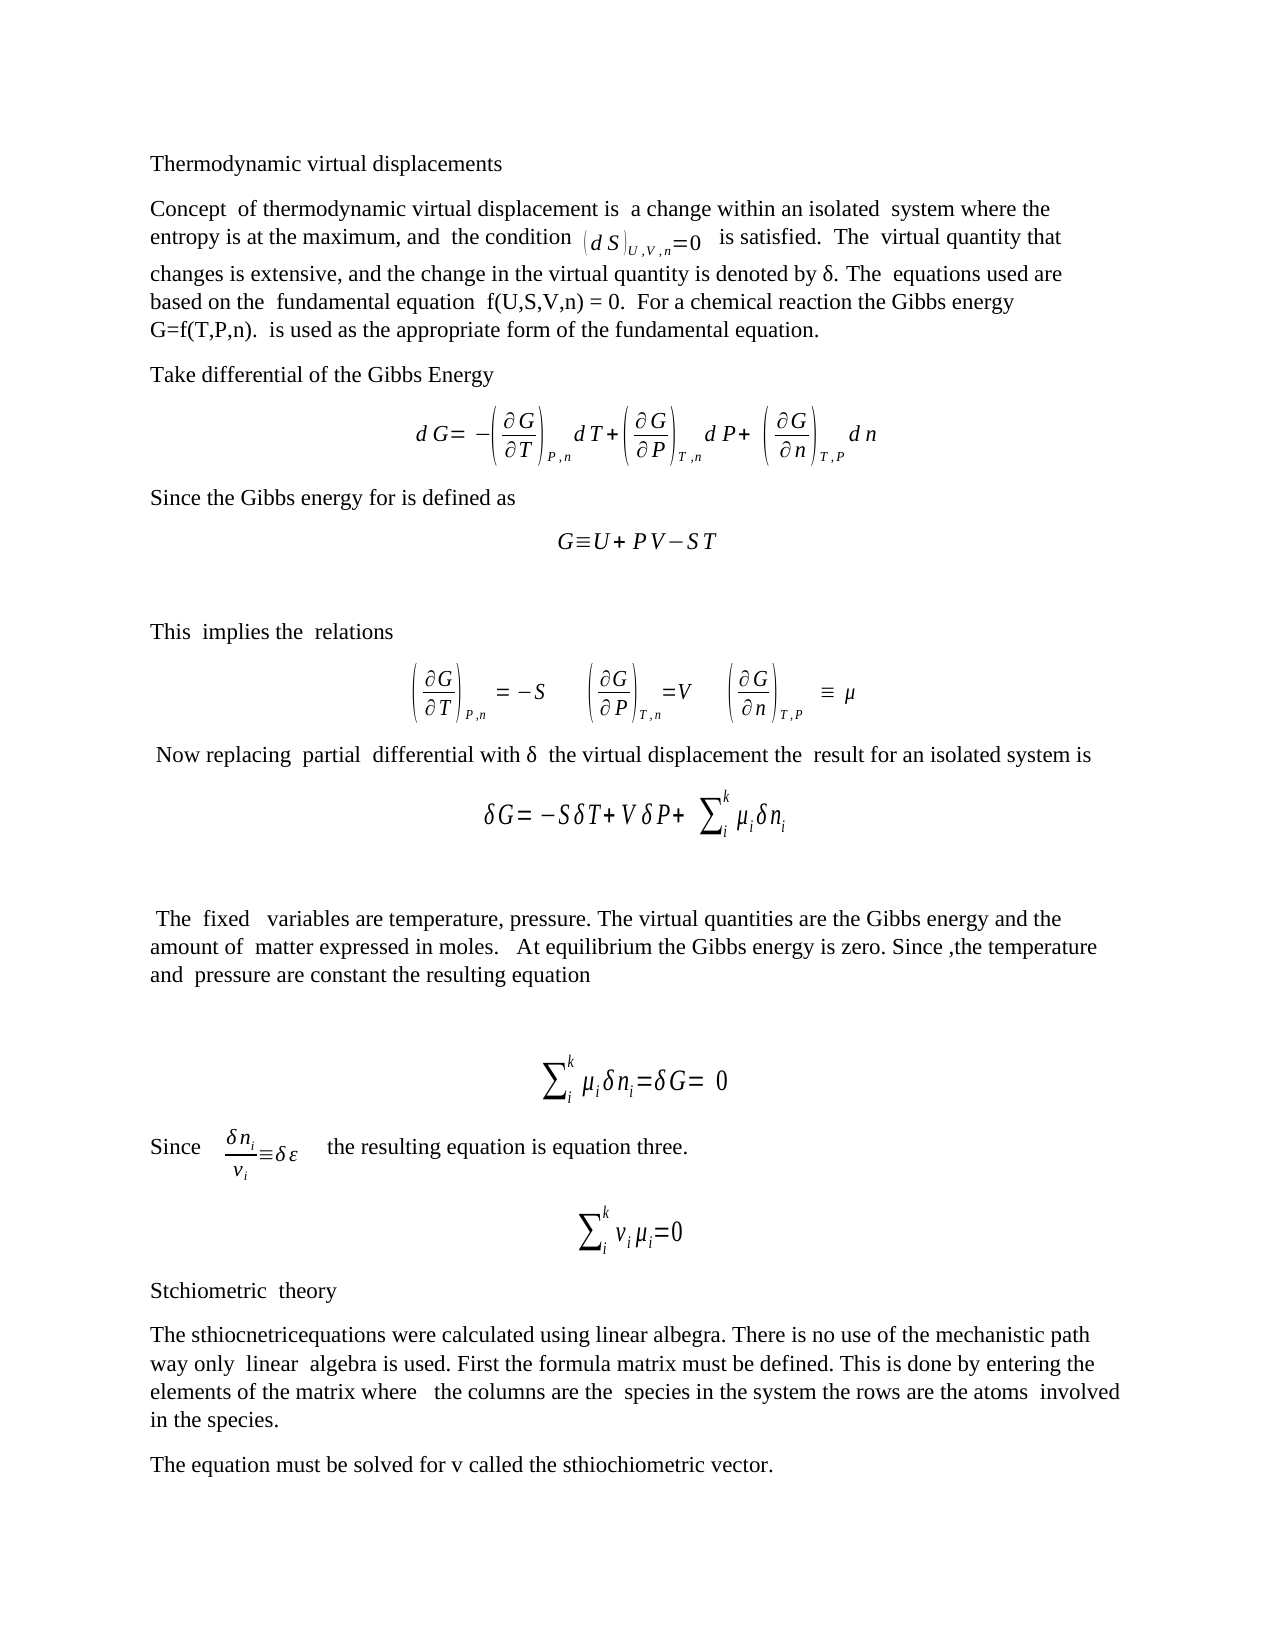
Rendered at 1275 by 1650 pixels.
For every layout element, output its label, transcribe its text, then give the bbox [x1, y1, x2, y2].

text Thermodynamic virtual displacements [150, 150, 1125, 176]
text The sthiocnetricequations were calculated using linear albegra. There is no use of the mechanistic path way only linear algebra is used. First the formula matrix must be defined. This is done by entering the elements of the matrix where the columns are the species in the system the rows are the atoms involved in the species. [150, 1322, 1125, 1432]
text The equation must be solved for v called the sthiochiometric vector. [150, 1451, 1125, 1477]
text Now replacing partial differential with δ the virtual displacement the result for an isolated system is [150, 741, 1125, 767]
text Stchiometric theory [150, 1277, 1125, 1303]
text Since the Gibbs energy for is defined as [150, 484, 1125, 510]
text Since the resulting equation is equation three. [150, 1126, 1125, 1184]
text Take differential of the Gibbs Energy [150, 361, 1125, 387]
text The fixed variables are temperature, pressure. The virtual quantities are the Gibbs energy and the amount of matter expressed in moles. At equilibrium the Gibbs energy is zero. Since ,the temperature and pressure are constant the resulting equation [150, 905, 1125, 988]
text This implies the relations [150, 618, 1125, 645]
text Concept of thermodynamic virtual displacement is a change within an isolated system where the entropy is at the maximum, and the condition is satisfied. The virtual quantity that changes is extensive, and the change in the virtual quantity is denoted by δ. The equations used are based on the fundamental equation f(U,S,V,n) = 0. For a chemical reaction the Gibbs energy G=f(T,P,n). is used as the appropriate form of the fundamental equation. [150, 195, 1125, 343]
